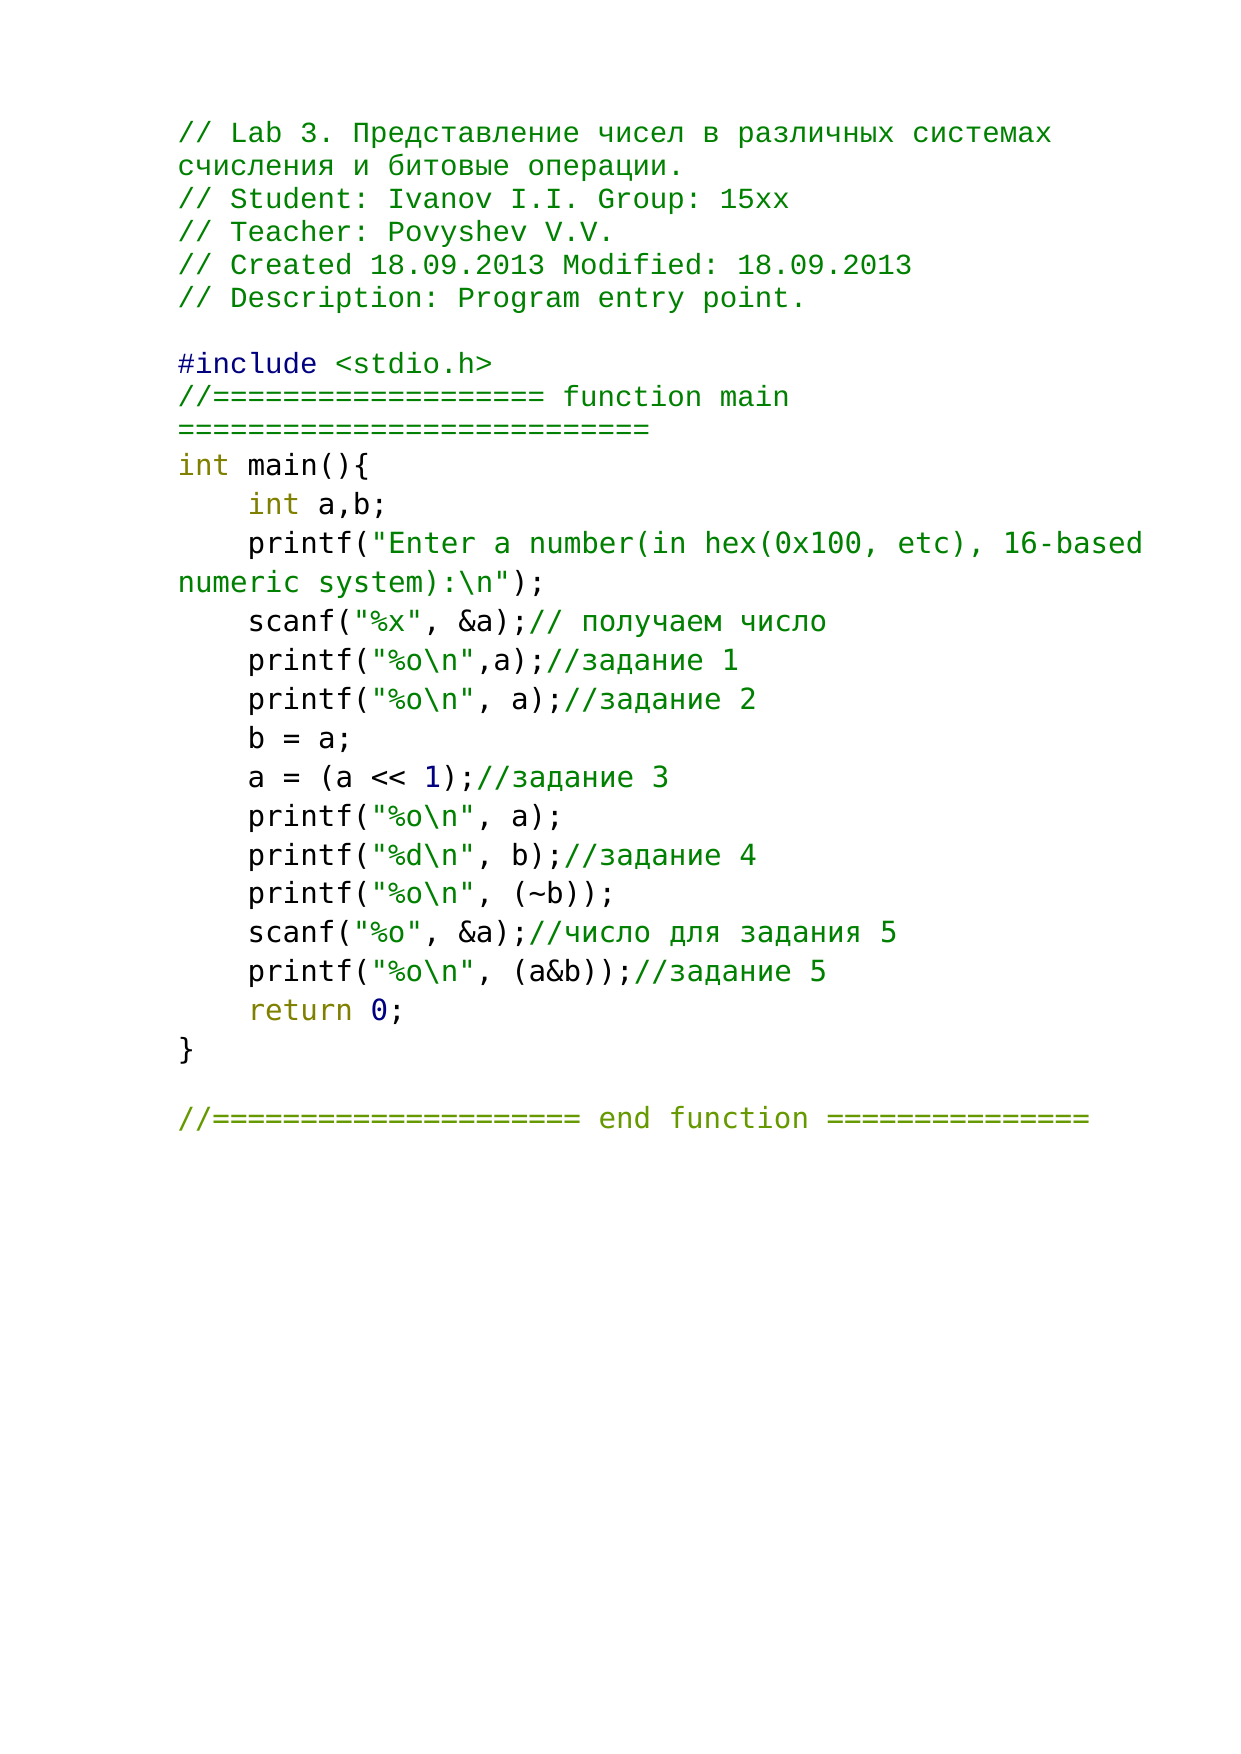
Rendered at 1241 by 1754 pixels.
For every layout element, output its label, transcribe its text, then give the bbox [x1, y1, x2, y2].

text return 0; [177, 994, 1152, 1028]
text scanf("%o", &a);//число для задания 5 [177, 916, 1152, 950]
text int a,b; [177, 487, 1152, 521]
text // Lab 3. Представление чисел в различных системах счисления и битовые операции. [177, 118, 1152, 184]
text #include <stdio.h> [177, 349, 1152, 382]
text // Student: Ivanov I.I. Group: 15xx [177, 184, 1152, 217]
text //=================== function main =========================== [177, 382, 1152, 448]
text printf("%o\n", (~b)); [177, 877, 1152, 911]
text scanf("%x", &a);// получаем число [177, 604, 1152, 638]
text a = (a << 1);//задание 3 [177, 760, 1152, 794]
text // Description: Program entry point. [177, 283, 1152, 316]
text printf("%o\n", a); [177, 799, 1152, 833]
text b = a; [177, 721, 1152, 755]
text printf("Enter a number(in hex(0x100, etc), 16-based numeric system):\n"); [177, 526, 1152, 599]
text printf("%o\n",a);//задание 1 [177, 643, 1152, 677]
text int main(){ [177, 448, 1152, 482]
text // Teacher: Povyshev V.V. [177, 217, 1152, 250]
text printf("%o\n", (a&b));//задание 5 [177, 955, 1152, 989]
text } [177, 1033, 1152, 1067]
text //===================== end function =============== [177, 1101, 1152, 1135]
text // Created 18.09.2013 Modified: 18.09.2013 [177, 250, 1152, 283]
text printf("%o\n", a);//задание 2 [177, 682, 1152, 716]
text printf("%d\n", b);//задание 4 [177, 838, 1152, 872]
